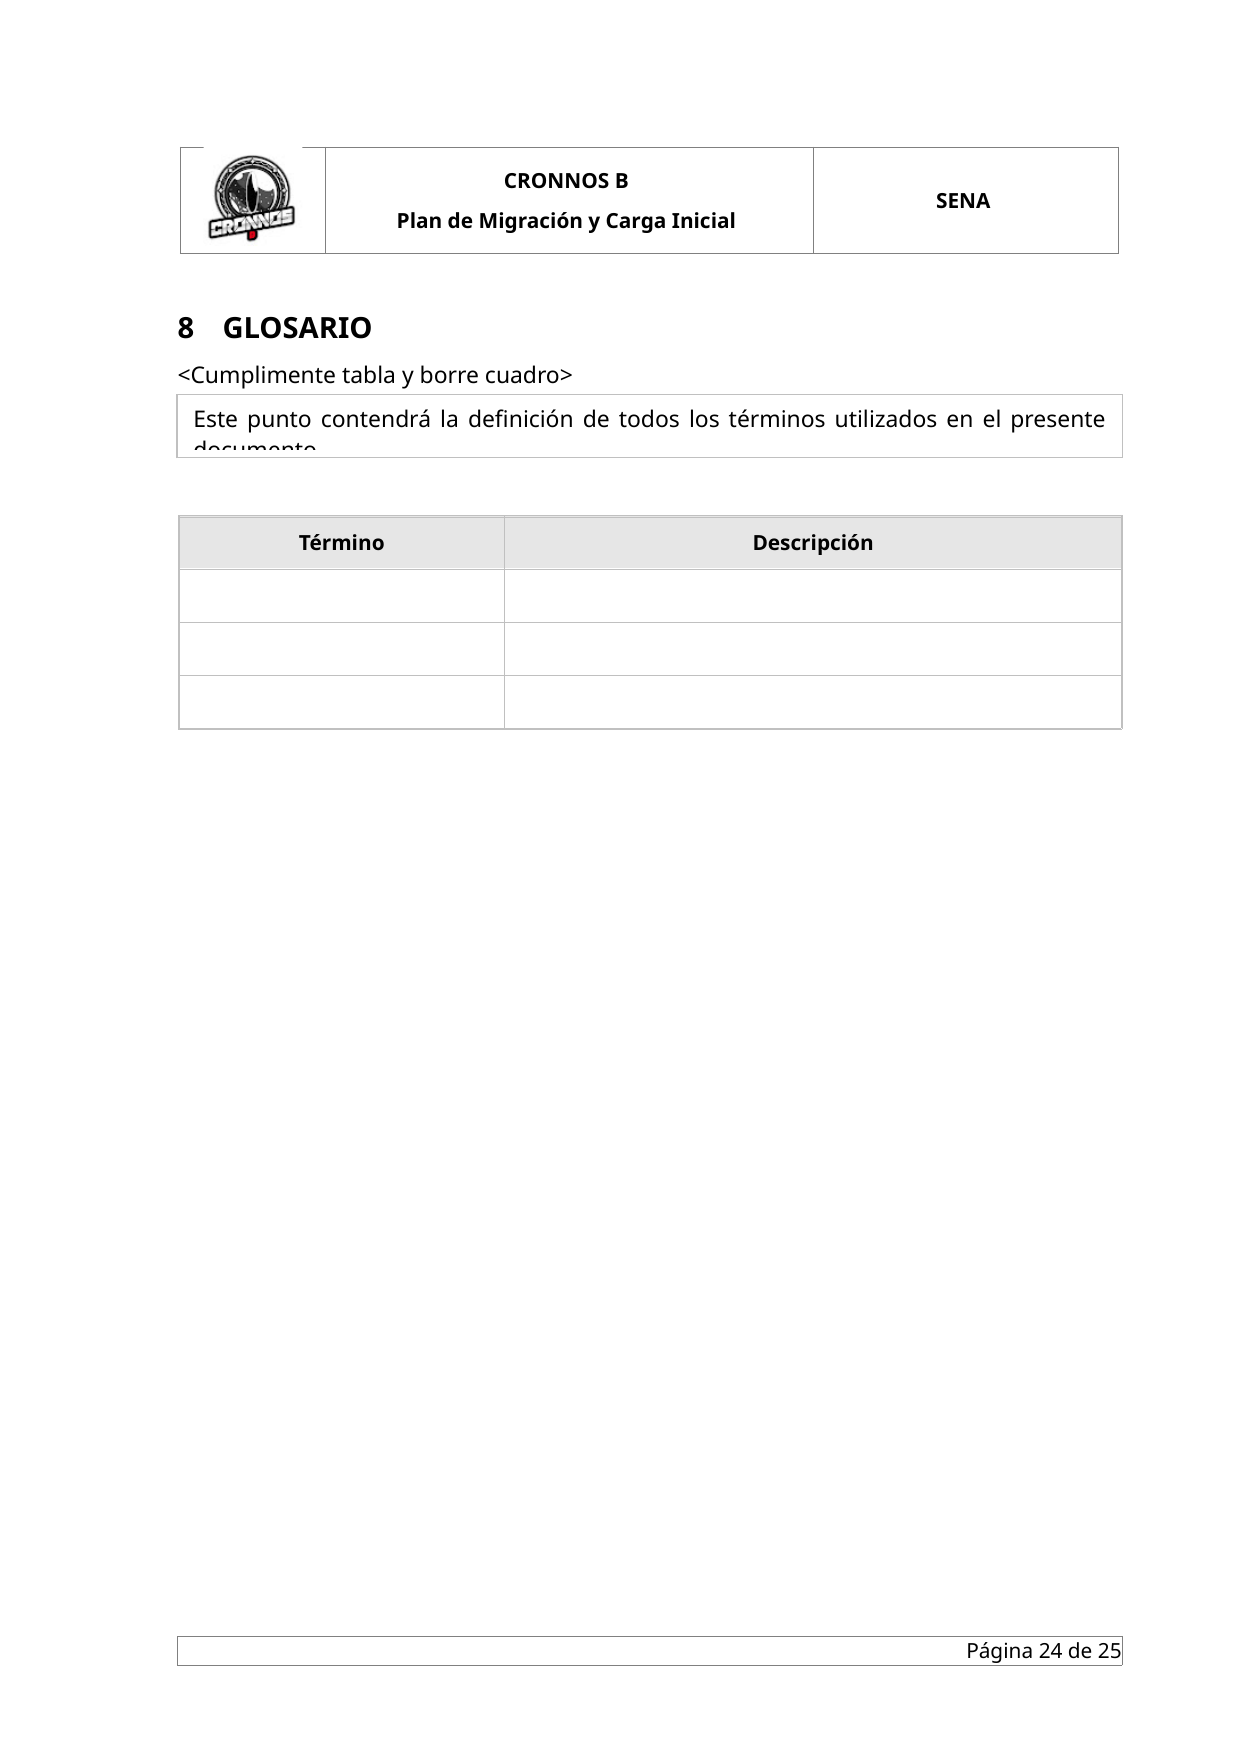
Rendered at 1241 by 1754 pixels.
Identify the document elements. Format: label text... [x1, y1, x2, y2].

table_cell [505, 570, 1121, 622]
table_cell [180, 570, 504, 622]
table_header Descripción [505, 518, 1121, 568]
table_header Término [180, 518, 504, 568]
text Este punto contendrá la definición de todos los términos utilizados en el presente documento. [193, 403, 1106, 449]
table_cell [180, 623, 504, 675]
table_cell [505, 676, 1121, 728]
subtitle GLOSARIO [177, 307, 1122, 347]
text <Cumplimente tabla y borre cuadro> [178, 395, 1122, 457]
text <Cumplimente tabla y borre cuadro> [177, 359, 1122, 390]
table_cell [505, 623, 1121, 675]
table_cell [180, 676, 504, 728]
